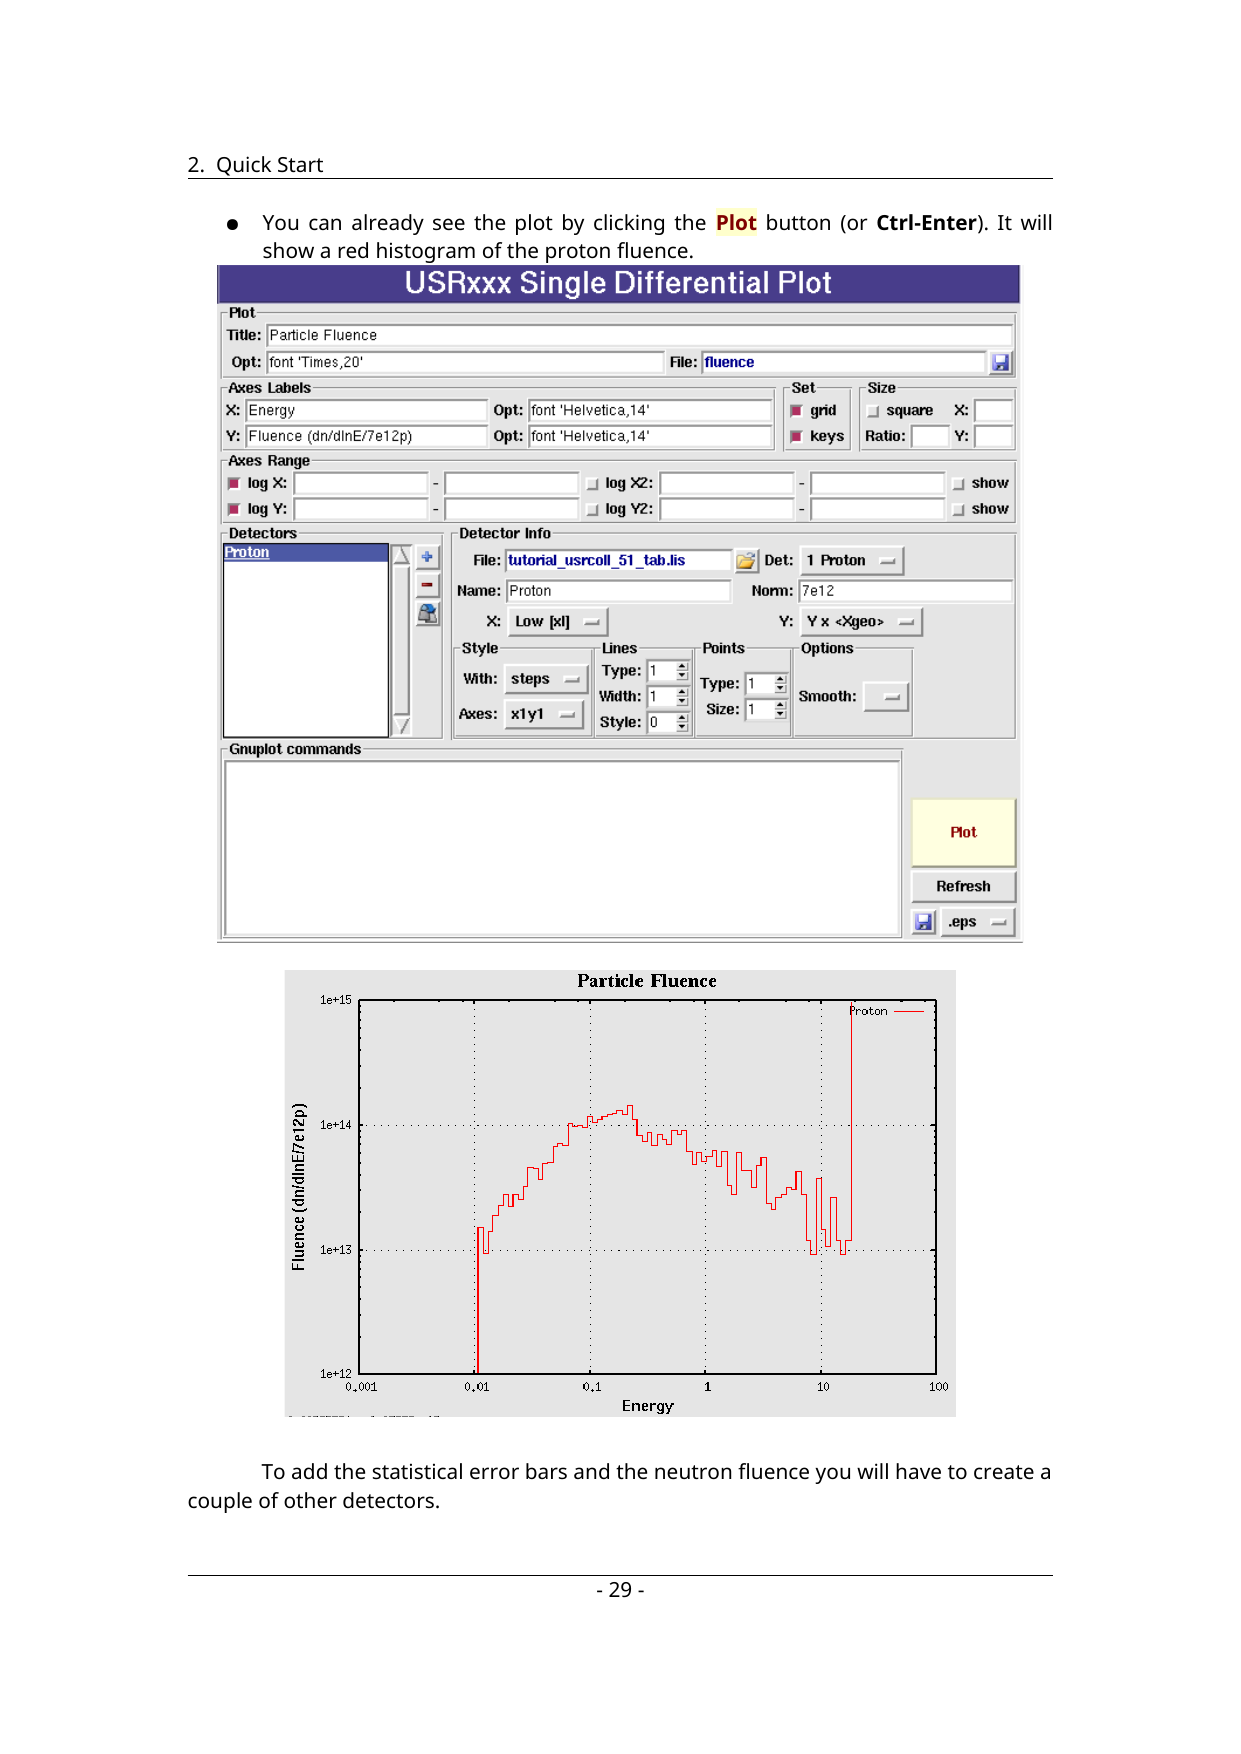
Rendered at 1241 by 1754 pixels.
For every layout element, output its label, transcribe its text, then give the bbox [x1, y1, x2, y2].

list You can already see the plot by clicking the Plot button (or Ctrl-Enter). It will show a red histogram of the proton fluence. [225, 208, 1053, 265]
picture [217, 265, 1024, 943]
text To add the statistical error bars and the neutron fluence you will have to create a couple of other detectors. [187, 1457, 1053, 1514]
picture [284, 970, 956, 1417]
